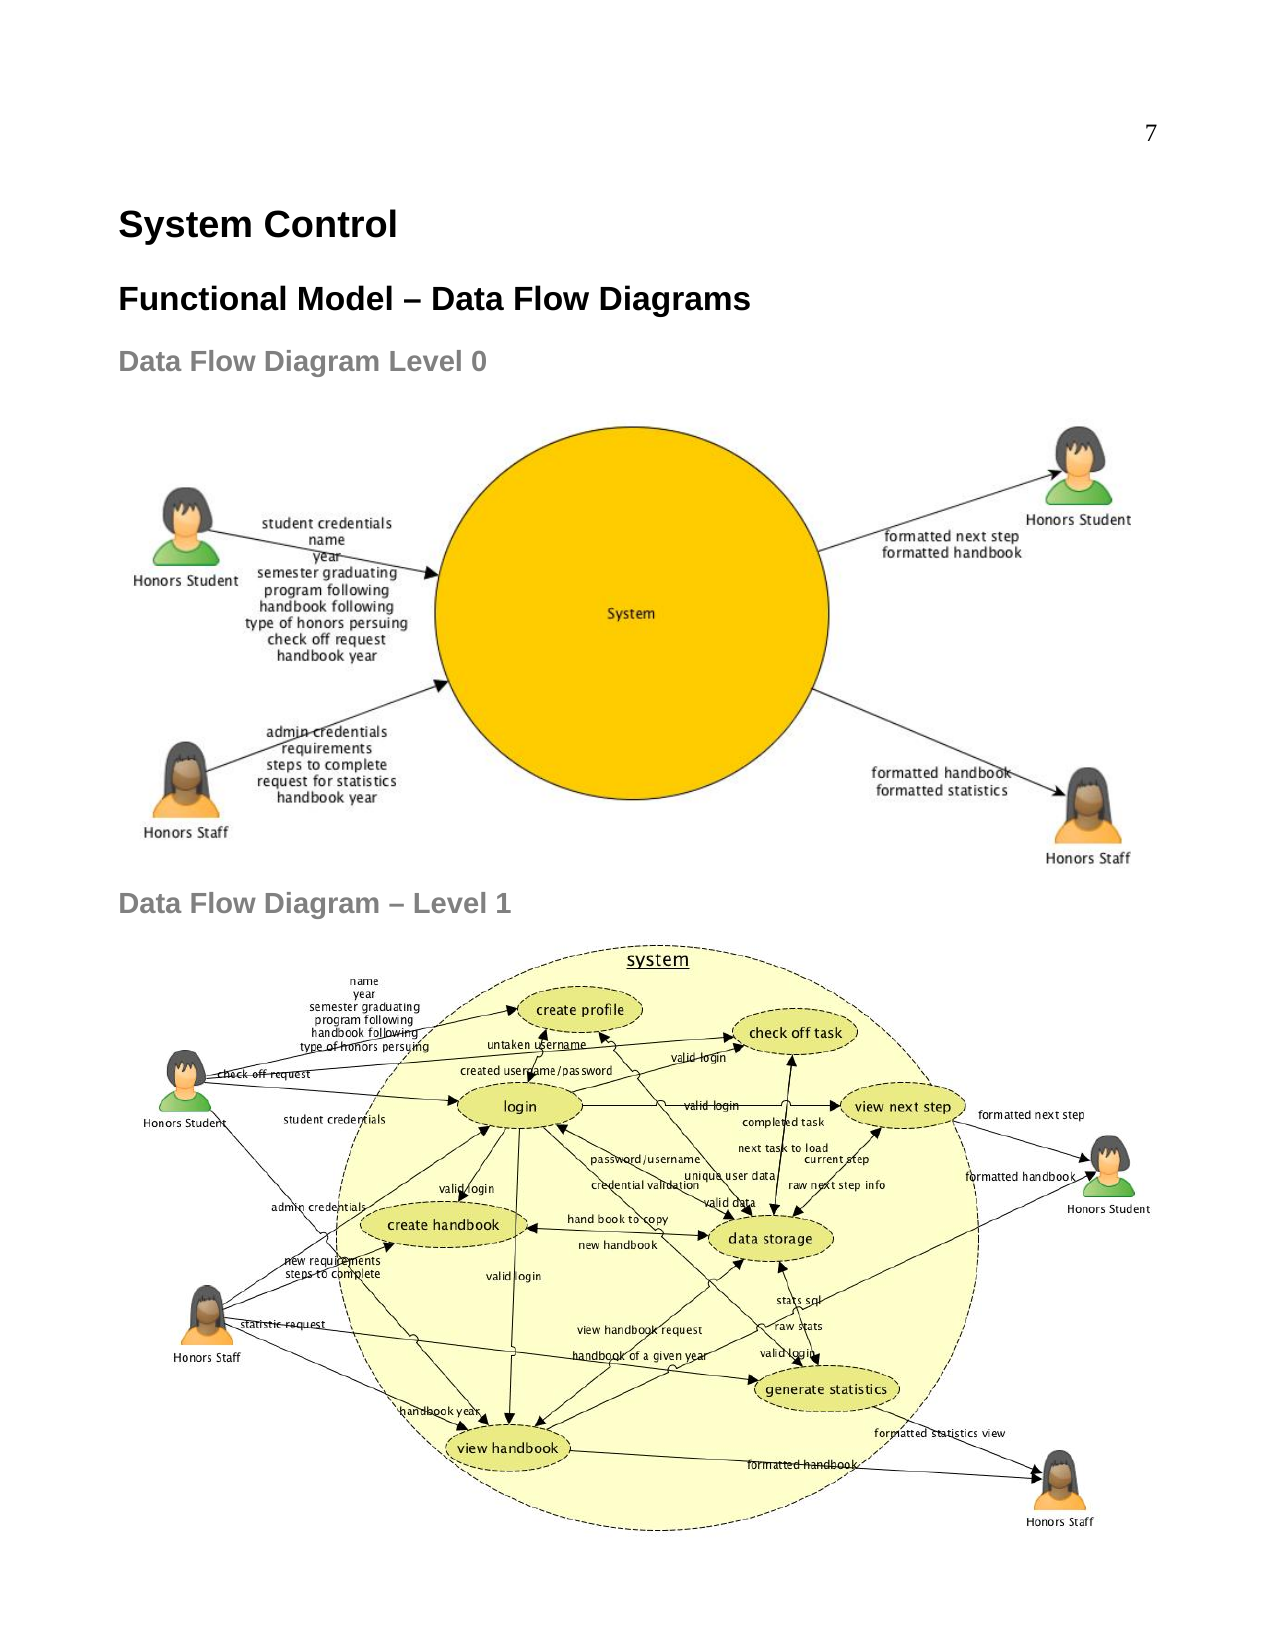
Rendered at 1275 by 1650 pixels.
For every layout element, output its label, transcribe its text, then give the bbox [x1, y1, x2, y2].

subtitle Data Flow Diagram – Level 1 [118, 405, 1157, 920]
subtitle System Control [118, 201, 1157, 245]
subtitle Functional Model – Data Flow Diagrams [118, 278, 1157, 317]
picture [126, 931, 1166, 1544]
subtitle Data Flow Diagram Level 0 [118, 344, 1157, 378]
picture [112, 410, 1152, 887]
